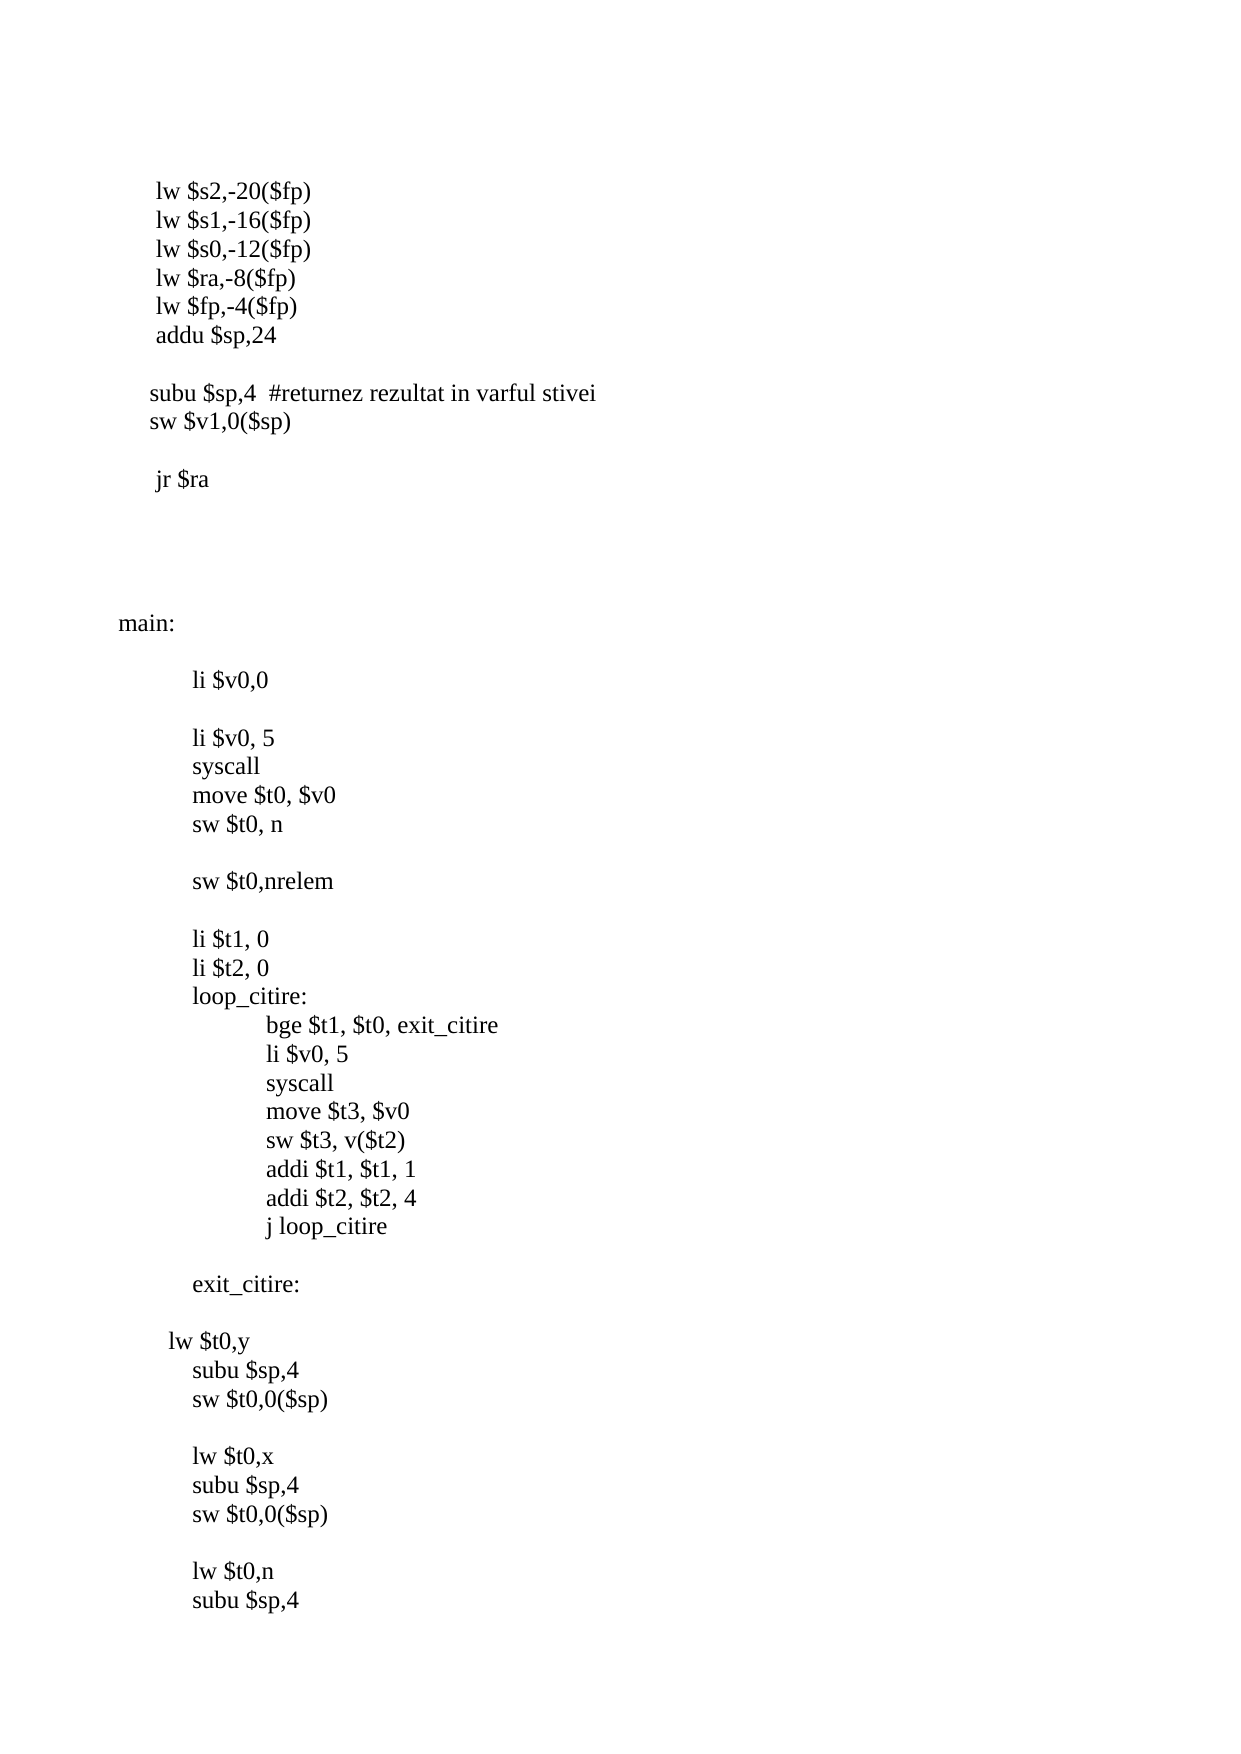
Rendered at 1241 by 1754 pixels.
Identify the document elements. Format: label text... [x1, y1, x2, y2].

text lw $t0,y [118, 1326, 1122, 1355]
text sw $t0, n [118, 809, 1122, 838]
text sw $t0,0($sp) [118, 1384, 1122, 1413]
text move $t0, $v0 [118, 780, 1122, 809]
text lw $s1,-16($fp) [118, 205, 1122, 234]
text subu $sp,4 [118, 1470, 1122, 1499]
text lw $t0,n [118, 1556, 1122, 1585]
text syscall [118, 751, 1122, 780]
text addi $t1, $t1, 1 [118, 1154, 1122, 1183]
text addu $sp,24 [118, 320, 1122, 349]
text subu $sp,4 #returnez rezultat in varful stivei [118, 378, 1122, 406]
text lw $s2,-20($fp) [118, 176, 1122, 205]
text sw $t3, v($t2) [118, 1125, 1122, 1154]
text li $t2, 0 [118, 953, 1122, 981]
text sw $v1,0($sp) [118, 406, 1122, 435]
text li $v0,0 [118, 665, 1122, 694]
text li $t1, 0 [118, 924, 1122, 953]
text main: [118, 608, 1122, 636]
text exit_citire: [118, 1269, 1122, 1298]
text sw $t0,0($sp) [118, 1499, 1122, 1528]
text subu $sp,4 [118, 1585, 1122, 1614]
text loop_citire: [118, 981, 1122, 1010]
text move $t3, $v0 [118, 1096, 1122, 1125]
text bge $t1, $t0, exit_citire [118, 1010, 1122, 1039]
text j loop_citire [118, 1211, 1122, 1240]
text lw $ra,-8($fp) [118, 263, 1122, 291]
text addi $t2, $t2, 4 [118, 1183, 1122, 1211]
text sw $t0,nrelem [118, 866, 1122, 895]
text syscall [118, 1068, 1122, 1096]
text li $v0, 5 [118, 1039, 1122, 1068]
text lw $fp,-4($fp) [118, 291, 1122, 320]
text lw $t0,x [118, 1441, 1122, 1470]
text li $v0, 5 [118, 723, 1122, 751]
text jr $ra [118, 464, 1122, 493]
text lw $s0,-12($fp) [118, 234, 1122, 263]
text subu $sp,4 [118, 1355, 1122, 1384]
